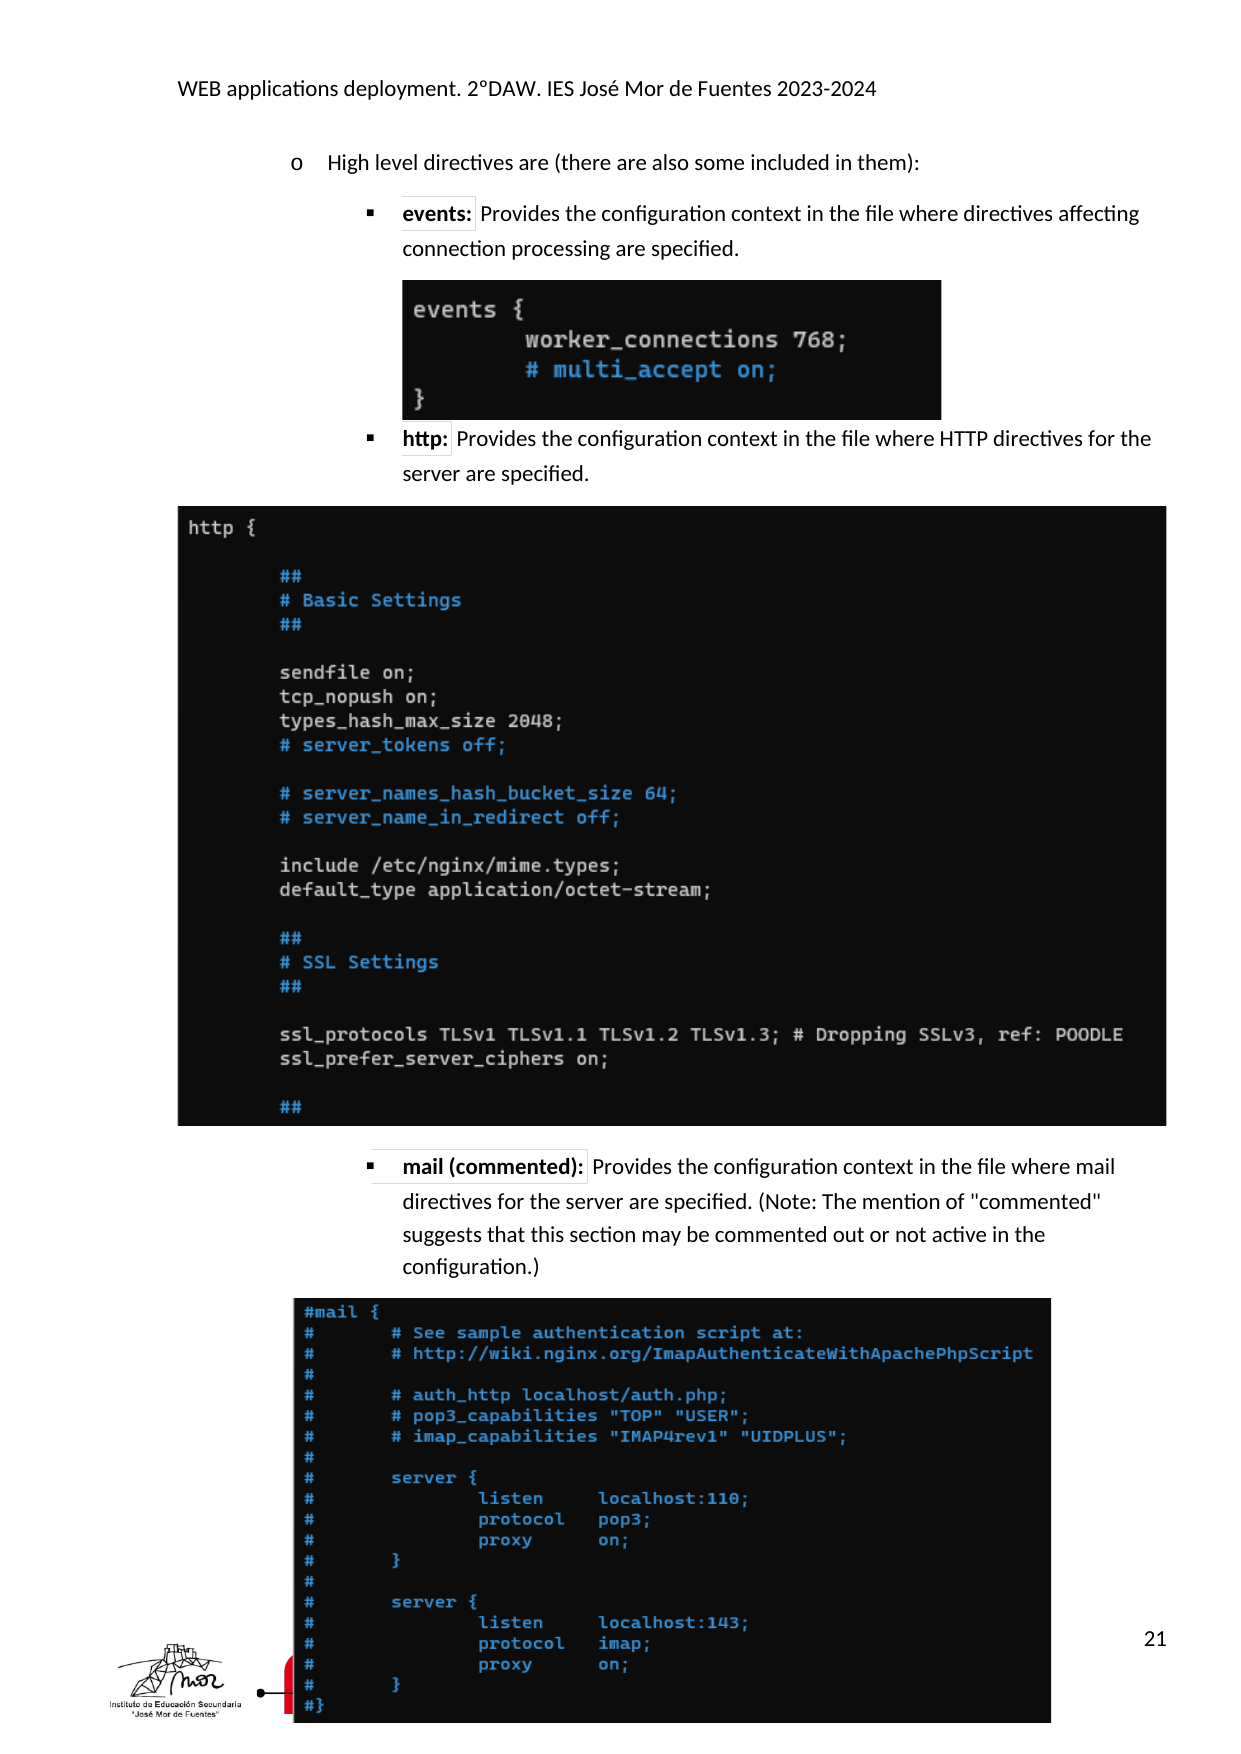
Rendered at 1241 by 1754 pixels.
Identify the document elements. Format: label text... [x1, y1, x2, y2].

list http: Provides the configuration context in the file where HTTP directives for the server are specified. [365, 421, 1167, 487]
picture [100, 1631, 249, 1736]
picture [177, 506, 1167, 1126]
picture [256, 1298, 1052, 1723]
picture [402, 280, 942, 420]
list High level directives are (there are also some included in them): [290, 148, 1167, 177]
list events: Provides the configuration context in the file where directives affecting connection processing are specified. [365, 196, 1167, 262]
list mail (commented): Provides the configuration context in the file where mail directives for the server are specified. (Note: The mention of "commented" suggests that this section may be commented out or not active in the configuration.) [365, 1126, 1167, 1280]
